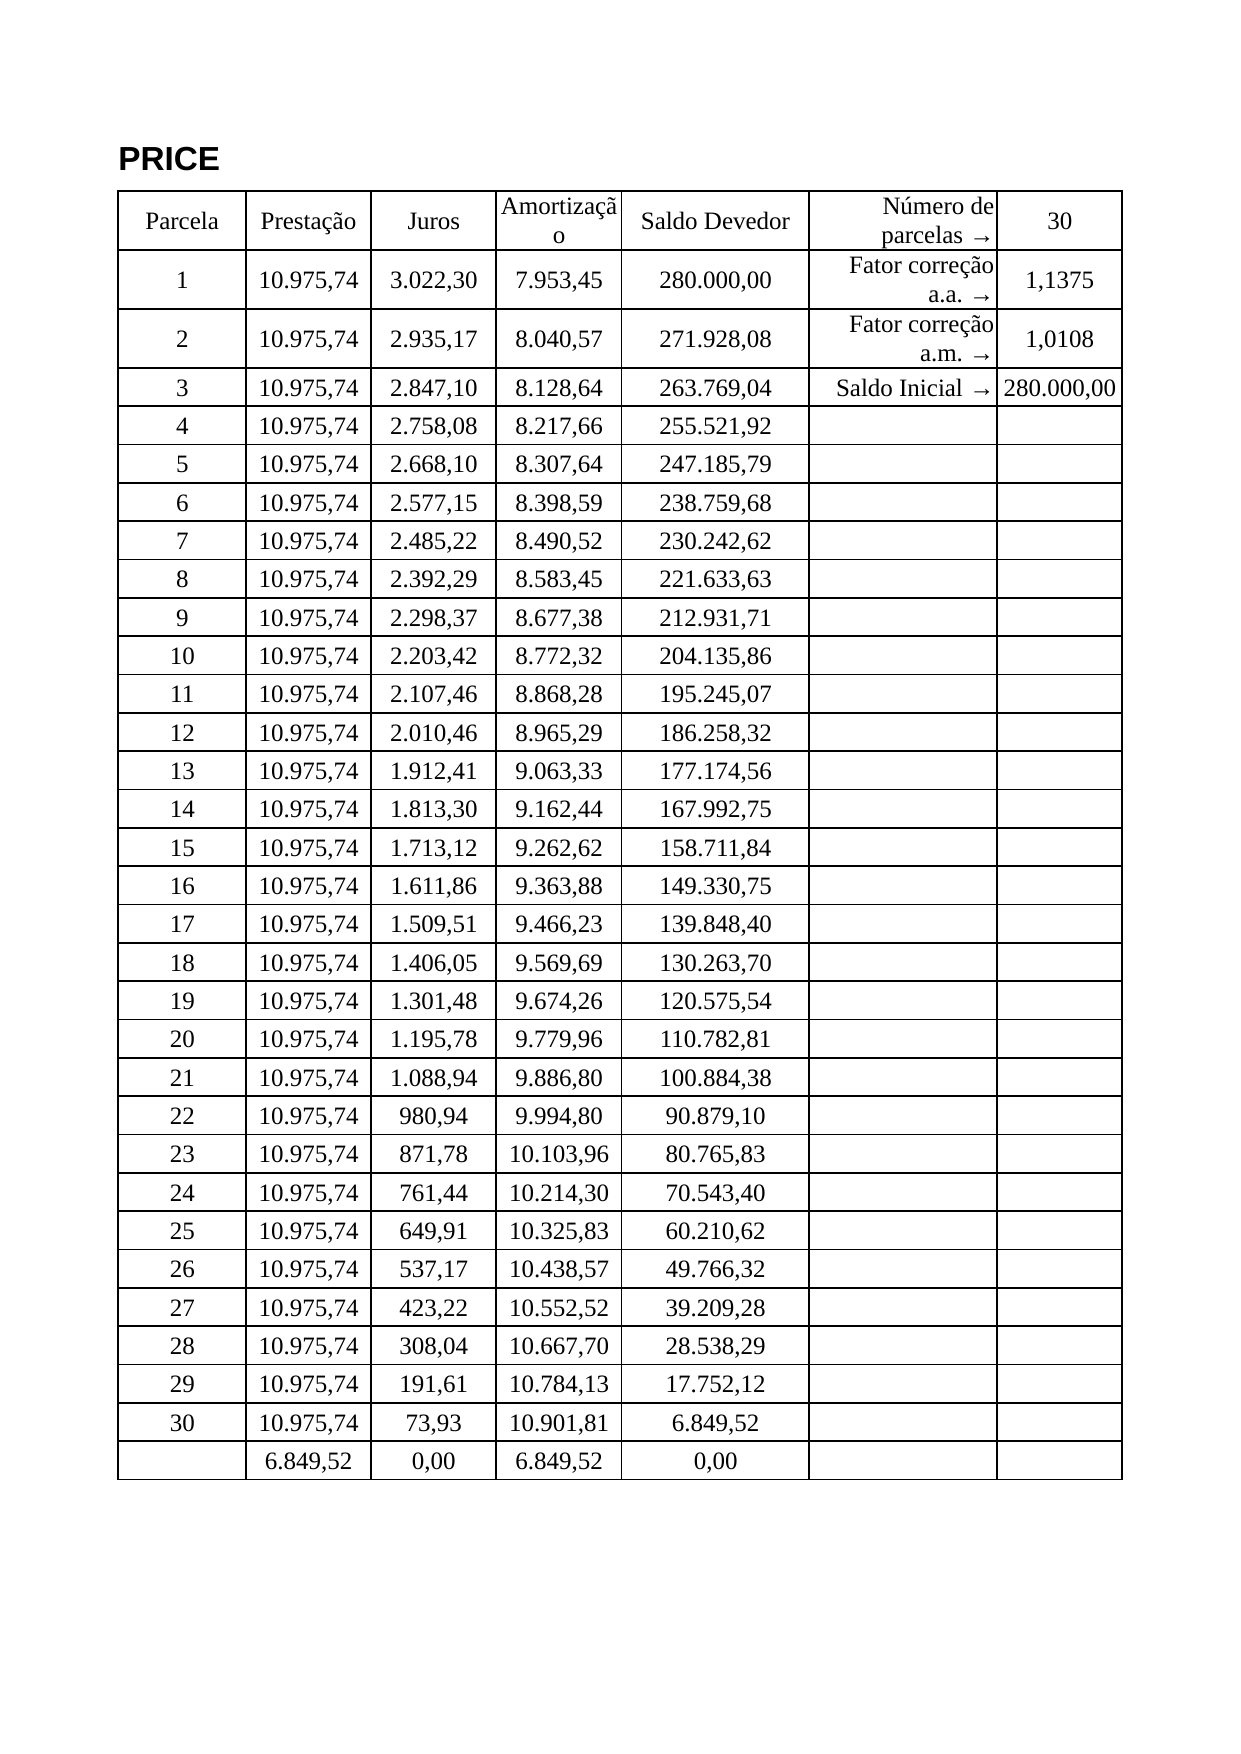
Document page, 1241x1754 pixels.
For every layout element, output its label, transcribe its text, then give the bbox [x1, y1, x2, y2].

table_cell [998, 1020, 1121, 1057]
table_cell 9.569,69 [497, 944, 621, 980]
table_cell 70.543,40 [622, 1174, 808, 1210]
table_cell 195.245,07 [622, 675, 808, 712]
table_cell [810, 867, 996, 904]
table_cell 191,61 [372, 1365, 495, 1402]
table_cell 10.975,74 [247, 1404, 370, 1440]
table_cell 6.849,52 [622, 1404, 808, 1440]
table_cell 7.953,45 [497, 251, 621, 308]
table_cell [998, 407, 1121, 444]
table_cell [810, 1059, 996, 1095]
table_cell [998, 1442, 1121, 1479]
table_cell 158.711,84 [622, 829, 808, 865]
table_cell 8.040,57 [497, 310, 621, 367]
table_cell 9.886,80 [497, 1059, 621, 1095]
subtitle PRICE [118, 139, 1122, 177]
table_cell 10.438,57 [497, 1250, 621, 1287]
table_cell 10.975,74 [247, 1135, 370, 1172]
table_cell 28.538,29 [622, 1327, 808, 1364]
table_cell 8.128,64 [497, 369, 621, 405]
table_cell 8 [119, 560, 245, 597]
table_cell 167.992,75 [622, 790, 808, 827]
table_cell 10.214,30 [497, 1174, 621, 1210]
table_cell 2.758,08 [372, 407, 495, 444]
table_cell 10.975,74 [247, 790, 370, 827]
table_cell Fator correção a.m. → [810, 310, 996, 367]
table_cell 221.633,63 [622, 560, 808, 597]
table_cell [998, 829, 1121, 865]
table_cell 10.975,74 [247, 522, 370, 559]
table_cell 1.611,86 [372, 867, 495, 904]
table_cell [998, 790, 1121, 827]
table_header Saldo Devedor [622, 192, 808, 249]
table_cell 60.210,62 [622, 1212, 808, 1249]
table_cell [998, 1097, 1121, 1134]
table_cell 10.667,70 [497, 1327, 621, 1364]
table_cell [998, 484, 1121, 520]
table_cell [998, 675, 1121, 712]
table_cell [810, 1289, 996, 1325]
table_cell 149.330,75 [622, 867, 808, 904]
table_cell [998, 752, 1121, 789]
table_cell 280.000,00 [622, 251, 808, 308]
table_cell 1,1375 [998, 251, 1121, 308]
table_cell 1.406,05 [372, 944, 495, 980]
table_cell 21 [119, 1059, 245, 1095]
table_cell 8.868,28 [497, 675, 621, 712]
table_cell [810, 522, 996, 559]
table_cell 2.203,42 [372, 637, 495, 674]
table_cell 10.103,96 [497, 1135, 621, 1172]
table_cell 49.766,32 [622, 1250, 808, 1287]
table_cell 10.975,74 [247, 905, 370, 942]
table_cell 80.765,83 [622, 1135, 808, 1172]
table_cell 10.975,74 [247, 599, 370, 635]
table_cell 19 [119, 982, 245, 1019]
table_cell 1.912,41 [372, 752, 495, 789]
table_cell [810, 1250, 996, 1287]
table_cell 9.363,88 [497, 867, 621, 904]
table_cell 10.975,74 [247, 407, 370, 444]
table_cell [810, 599, 996, 635]
table_cell 9.063,33 [497, 752, 621, 789]
table_cell [810, 1327, 996, 1364]
table_cell [810, 1404, 996, 1440]
table_cell 100.884,38 [622, 1059, 808, 1095]
table_cell [998, 1404, 1121, 1440]
table_cell [998, 944, 1121, 980]
table_cell 2 [119, 310, 245, 367]
table_cell [998, 1135, 1121, 1172]
table_header Parcela [119, 192, 245, 249]
table_cell 8.772,32 [497, 637, 621, 674]
table_cell [998, 1059, 1121, 1095]
table_cell 10 [119, 637, 245, 674]
table_cell 1 [119, 251, 245, 308]
table_cell 10.975,74 [247, 251, 370, 308]
table_cell 2.935,17 [372, 310, 495, 367]
table_cell 4 [119, 407, 245, 444]
table_cell 12 [119, 714, 245, 750]
table_cell 27 [119, 1289, 245, 1325]
table_cell 8.217,66 [497, 407, 621, 444]
table_cell 10.975,74 [247, 944, 370, 980]
table_cell 1.195,78 [372, 1020, 495, 1057]
table_cell 0,00 [372, 1442, 495, 1479]
table_cell 10.975,74 [247, 1059, 370, 1095]
table_cell 120.575,54 [622, 982, 808, 1019]
table_cell [810, 1020, 996, 1057]
table_cell [810, 1365, 996, 1402]
table_cell 14 [119, 790, 245, 827]
table_cell [998, 560, 1121, 597]
table_cell 2.010,46 [372, 714, 495, 750]
table_cell 238.759,68 [622, 484, 808, 520]
table_cell 10.975,74 [247, 1250, 370, 1287]
table_cell [810, 790, 996, 827]
table_cell 10.975,74 [247, 1174, 370, 1210]
table_cell 2.392,29 [372, 560, 495, 597]
table_header 30 [998, 192, 1121, 249]
table_cell 2.107,46 [372, 675, 495, 712]
table_cell [810, 714, 996, 750]
table_cell 177.174,56 [622, 752, 808, 789]
table_cell 230.242,62 [622, 522, 808, 559]
table_cell 23 [119, 1135, 245, 1172]
table_cell 5 [119, 445, 245, 482]
table_cell 29 [119, 1365, 245, 1402]
table_cell 10.975,74 [247, 752, 370, 789]
table_cell [998, 1365, 1121, 1402]
table_cell [810, 445, 996, 482]
table_cell 10.975,74 [247, 982, 370, 1019]
table_cell 16 [119, 867, 245, 904]
table_cell 17.752,12 [622, 1365, 808, 1402]
table_cell 649,91 [372, 1212, 495, 1249]
table_cell [810, 982, 996, 1019]
table_cell [810, 407, 996, 444]
table_cell 10.552,52 [497, 1289, 621, 1325]
table_cell 13 [119, 752, 245, 789]
table_cell 3.022,30 [372, 251, 495, 308]
table_cell [998, 905, 1121, 942]
table_cell 537,17 [372, 1250, 495, 1287]
table_cell [810, 1097, 996, 1134]
table_cell 10.975,74 [247, 637, 370, 674]
table_cell 6.849,52 [247, 1442, 370, 1479]
table_cell 130.263,70 [622, 944, 808, 980]
table_cell 10.975,74 [247, 714, 370, 750]
table_cell 30 [119, 1404, 245, 1440]
table_cell [810, 905, 996, 942]
table_cell 10.975,74 [247, 829, 370, 865]
table_cell 2.668,10 [372, 445, 495, 482]
table_cell [998, 522, 1121, 559]
table_cell [998, 1212, 1121, 1249]
table_cell [119, 1442, 245, 1479]
table_cell [998, 982, 1121, 1019]
table_cell [810, 1212, 996, 1249]
table_cell 25 [119, 1212, 245, 1249]
table_cell 2.577,15 [372, 484, 495, 520]
table_cell 110.782,81 [622, 1020, 808, 1057]
table_cell [998, 1327, 1121, 1364]
table_cell 3 [119, 369, 245, 405]
table_cell [810, 1135, 996, 1172]
table_cell 10.901,81 [497, 1404, 621, 1440]
table_cell Saldo Inicial → [810, 369, 996, 405]
table_cell 204.135,86 [622, 637, 808, 674]
table_cell 139.848,40 [622, 905, 808, 942]
table_cell 8.307,64 [497, 445, 621, 482]
table_cell [810, 560, 996, 597]
table_cell 10.975,74 [247, 1212, 370, 1249]
table_cell 9.779,96 [497, 1020, 621, 1057]
table_cell 10.975,74 [247, 369, 370, 405]
table_cell 10.975,74 [247, 675, 370, 712]
table_cell 10.975,74 [247, 1327, 370, 1364]
table_cell 6 [119, 484, 245, 520]
table_cell [998, 445, 1121, 482]
table_cell 1.713,12 [372, 829, 495, 865]
table_cell 271.928,08 [622, 310, 808, 367]
table_cell 11 [119, 675, 245, 712]
table_cell 73,93 [372, 1404, 495, 1440]
table_cell 871,78 [372, 1135, 495, 1172]
table_cell 17 [119, 905, 245, 942]
table_cell 10.975,74 [247, 867, 370, 904]
table_cell [810, 675, 996, 712]
table_cell 0,00 [622, 1442, 808, 1479]
table_cell 9.994,80 [497, 1097, 621, 1134]
table_cell 15 [119, 829, 245, 865]
table_cell [810, 944, 996, 980]
table_cell 980,94 [372, 1097, 495, 1134]
table_cell 9.262,62 [497, 829, 621, 865]
table_header Amortização [497, 192, 621, 249]
table_cell 2.847,10 [372, 369, 495, 405]
table_cell 9 [119, 599, 245, 635]
table_cell [810, 1442, 996, 1479]
table_cell 10.325,83 [497, 1212, 621, 1249]
table_cell 28 [119, 1327, 245, 1364]
table_cell 423,22 [372, 1289, 495, 1325]
table_cell 1.088,94 [372, 1059, 495, 1095]
table_cell 212.931,71 [622, 599, 808, 635]
table_cell 263.769,04 [622, 369, 808, 405]
table_cell 10.975,74 [247, 1020, 370, 1057]
table_cell 22 [119, 1097, 245, 1134]
table_cell [810, 484, 996, 520]
table_cell 10.975,74 [247, 1097, 370, 1134]
table_cell [998, 599, 1121, 635]
table_cell [810, 1174, 996, 1210]
table_cell 1,0108 [998, 310, 1121, 367]
table_cell Fator correção a.a. → [810, 251, 996, 308]
table_cell 10.975,74 [247, 1289, 370, 1325]
table_cell 10.975,74 [247, 560, 370, 597]
table_cell [998, 1289, 1121, 1325]
table_cell 9.674,26 [497, 982, 621, 1019]
table_cell 8.965,29 [497, 714, 621, 750]
table_cell 1.301,48 [372, 982, 495, 1019]
table_cell 7 [119, 522, 245, 559]
table_cell 8.583,45 [497, 560, 621, 597]
table_cell [810, 637, 996, 674]
table_cell 10.975,74 [247, 1365, 370, 1402]
table_cell 9.466,23 [497, 905, 621, 942]
table_cell [810, 752, 996, 789]
table_cell [998, 714, 1121, 750]
table_cell 10.975,74 [247, 445, 370, 482]
table_cell 2.485,22 [372, 522, 495, 559]
table_cell 10.975,74 [247, 484, 370, 520]
table_cell 20 [119, 1020, 245, 1057]
table_cell 8.490,52 [497, 522, 621, 559]
table_cell 8.677,38 [497, 599, 621, 635]
table_cell [998, 1174, 1121, 1210]
table_header Número de parcelas → [810, 192, 996, 249]
table_header Prestação [247, 192, 370, 249]
table_cell 18 [119, 944, 245, 980]
table_cell 2.298,37 [372, 599, 495, 635]
table_cell [998, 867, 1121, 904]
table_cell 1.813,30 [372, 790, 495, 827]
table_header Juros [372, 192, 495, 249]
table_cell 255.521,92 [622, 407, 808, 444]
table_cell 9.162,44 [497, 790, 621, 827]
table_cell 308,04 [372, 1327, 495, 1364]
table_cell 39.209,28 [622, 1289, 808, 1325]
table_cell [998, 1250, 1121, 1287]
table_cell 1.509,51 [372, 905, 495, 942]
table_cell 26 [119, 1250, 245, 1287]
table_cell 6.849,52 [497, 1442, 621, 1479]
table_cell 761,44 [372, 1174, 495, 1210]
table_cell [998, 637, 1121, 674]
table_cell 247.185,79 [622, 445, 808, 482]
table_cell 280.000,00 [998, 369, 1121, 405]
table_cell 90.879,10 [622, 1097, 808, 1134]
table_cell [810, 829, 996, 865]
table_cell 10.784,13 [497, 1365, 621, 1402]
table_cell 10.975,74 [247, 310, 370, 367]
table_cell 24 [119, 1174, 245, 1210]
table_cell 186.258,32 [622, 714, 808, 750]
table_cell 8.398,59 [497, 484, 621, 520]
